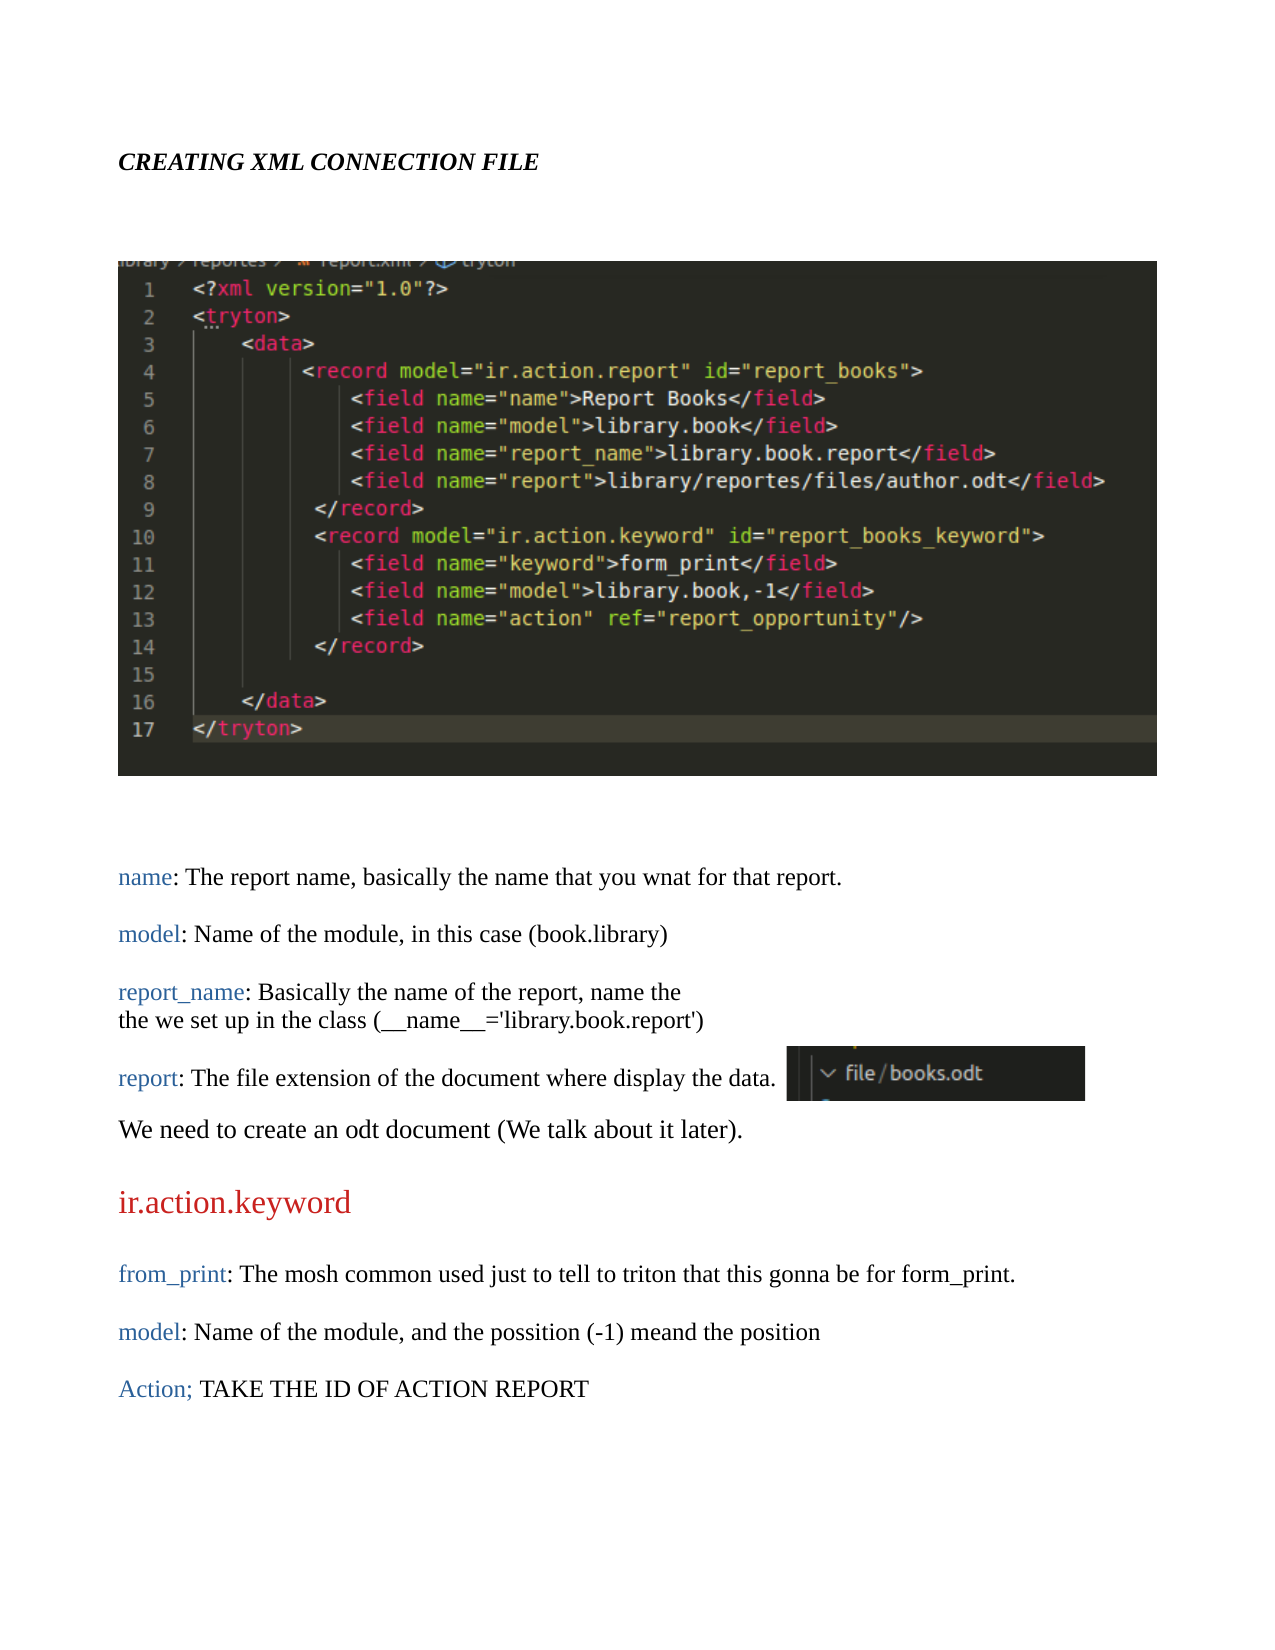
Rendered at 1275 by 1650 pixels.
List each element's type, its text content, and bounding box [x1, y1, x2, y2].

text the we set up in the class (__name__='library.book.report') [118, 1005, 1157, 1034]
text report: The file extension of the document where display the data. [118, 1063, 786, 1092]
text [1085, 1063, 1157, 1092]
text model: Name of the module, and the possition (-1) meand the position [118, 1317, 1157, 1346]
picture [786, 1046, 1085, 1101]
text model: Name of the module, in this case (book.library) [118, 919, 1157, 948]
text name: The report name, basically the name that you wnat for that report. [118, 862, 1157, 890]
text ir.action.keyword [118, 1183, 1157, 1221]
text from_print: The mosh common used just to tell to triton that this gonna be for form_print. [118, 1259, 1157, 1288]
text We need to create an odt document (We talk about it later). [118, 1092, 1157, 1144]
text CREATING XML CONNECTION FILE [118, 147, 1157, 176]
text report_name: Basically the name of the report, name the [118, 977, 1157, 1005]
text Action; TAKE THE ID OF ACTION REPORT [118, 1374, 1157, 1403]
picture [118, 261, 1157, 776]
